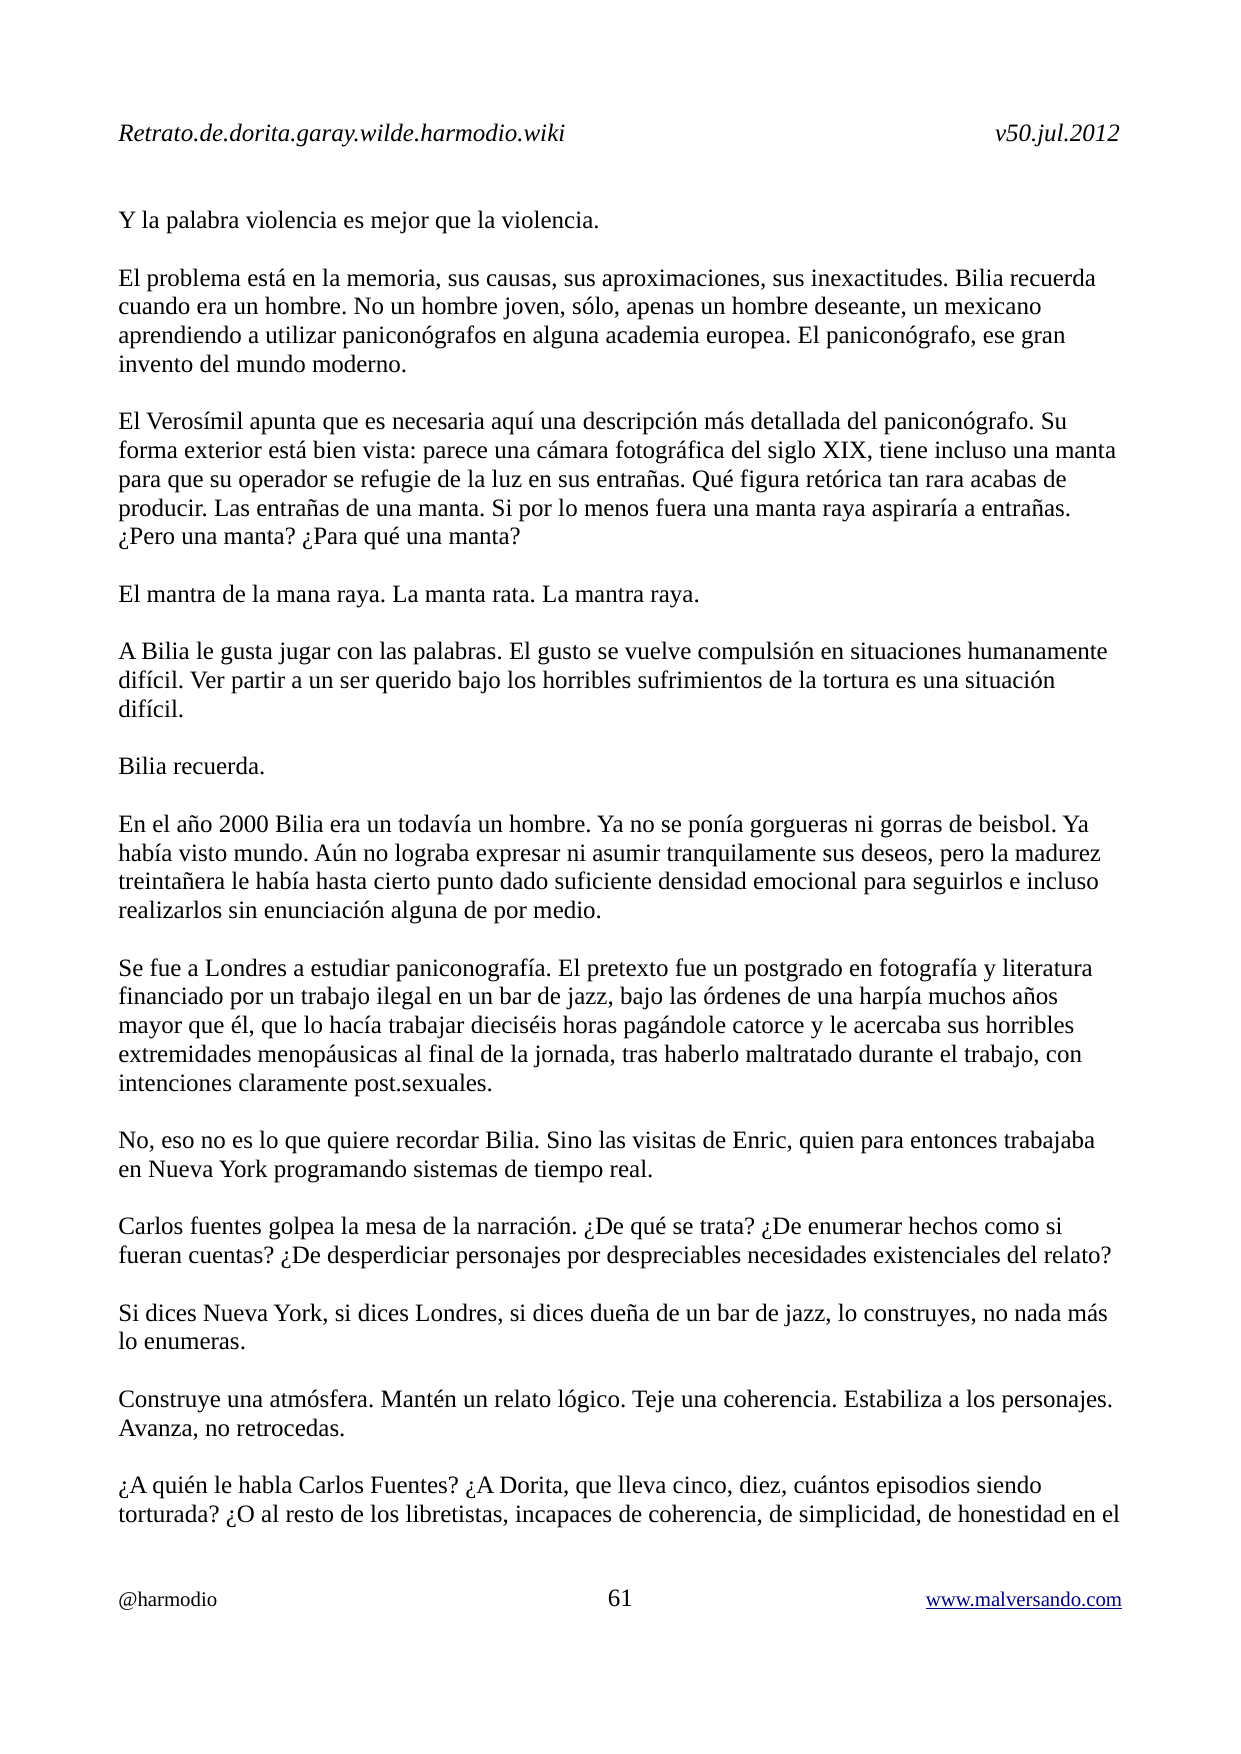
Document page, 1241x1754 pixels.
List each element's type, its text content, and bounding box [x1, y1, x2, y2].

text Se fue a Londres a estudiar paniconografía. El pretexto fue un postgrado en fotografía y literatura financiado por un trabajo ilegal en un bar de jazz, bajo las órdenes de una harpía muchos años mayor que él, que lo hacía trabajar dieciséis horas pagándole catorce y le acercaba sus horribles extremidades menopáusicas al final de la jornada, tras haberlo maltratado durante el trabajo, con intenciones claramente post.sexuales. [118, 953, 1122, 1096]
text Y la palabra violencia es mejor que la violencia. [118, 205, 1122, 234]
text No, eso no es lo que quiere recordar Bilia. Sino las visitas de Enric, quien para entonces trabajaba en Nueva York programando sistemas de tiempo real. [118, 1125, 1122, 1183]
text El mantra de la mana raya. La manta rata. La mantra raya. [118, 579, 1122, 608]
text Carlos fuentes golpea la mesa de la narración. ¿De qué se trata? ¿De enumerar hechos como si fueran cuentas? ¿De desperdiciar personajes por despreciables necesidades existenciales del relato? [118, 1211, 1122, 1269]
text Si dices Nueva York, si dices Londres, si dices dueña de un bar de jazz, lo construyes, no nada más lo enumeras. [118, 1298, 1122, 1355]
text A Bilia le gusta jugar con las palabras. El gusto se vuelve compulsión en situaciones humanamente difícil. Ver partir a un ser querido bajo los horribles sufrimientos de la tortura es una situación difícil. [118, 636, 1122, 723]
text El problema está en la memoria, sus causas, sus aproximaciones, sus inexactitudes. Bilia recuerda cuando era un hombre. No un hombre joven, sólo, apenas un hombre deseante, un mexicano aprendiendo a utilizar paniconógrafos en alguna academia europea. El paniconógrafo, ese gran invento del mundo moderno. [118, 263, 1122, 378]
text ¿A quién le habla Carlos Fuentes? ¿A Dorita, que lleva cinco, diez, cuántos episodios siendo torturada? ¿O al resto de los libretistas, incapaces de coherencia, de simplicidad, de honestidad en el [118, 1470, 1122, 1528]
text Construye una atmósfera. Mantén un relato lógico. Teje una coherencia. Estabiliza a los personajes. Avanza, no retrocedas. [118, 1384, 1122, 1441]
text Bilia recuerda. [118, 751, 1122, 780]
text En el año 2000 Bilia era un todavía un hombre. Ya no se ponía gorgueras ni gorras de beisbol. Ya había visto mundo. Aún no lograba expresar ni asumir tranquilamente sus deseos, pero la madurez treintañera le había hasta cierto punto dado suficiente densidad emocional para seguirlos e incluso realizarlos sin enunciación alguna de por medio. [118, 809, 1122, 924]
text El Verosímil apunta que es necesaria aquí una descripción más detallada del paniconógrafo. Su forma exterior está bien vista: parece una cámara fotográfica del siglo XIX, tiene incluso una manta para que su operador se refugie de la luz en sus entrañas. Qué figura retórica tan rara acabas de producir. Las entrañas de una manta. Si por lo menos fuera una manta raya aspiraría a entrañas. ¿Pero una manta? ¿Para qué una manta? [118, 406, 1122, 550]
